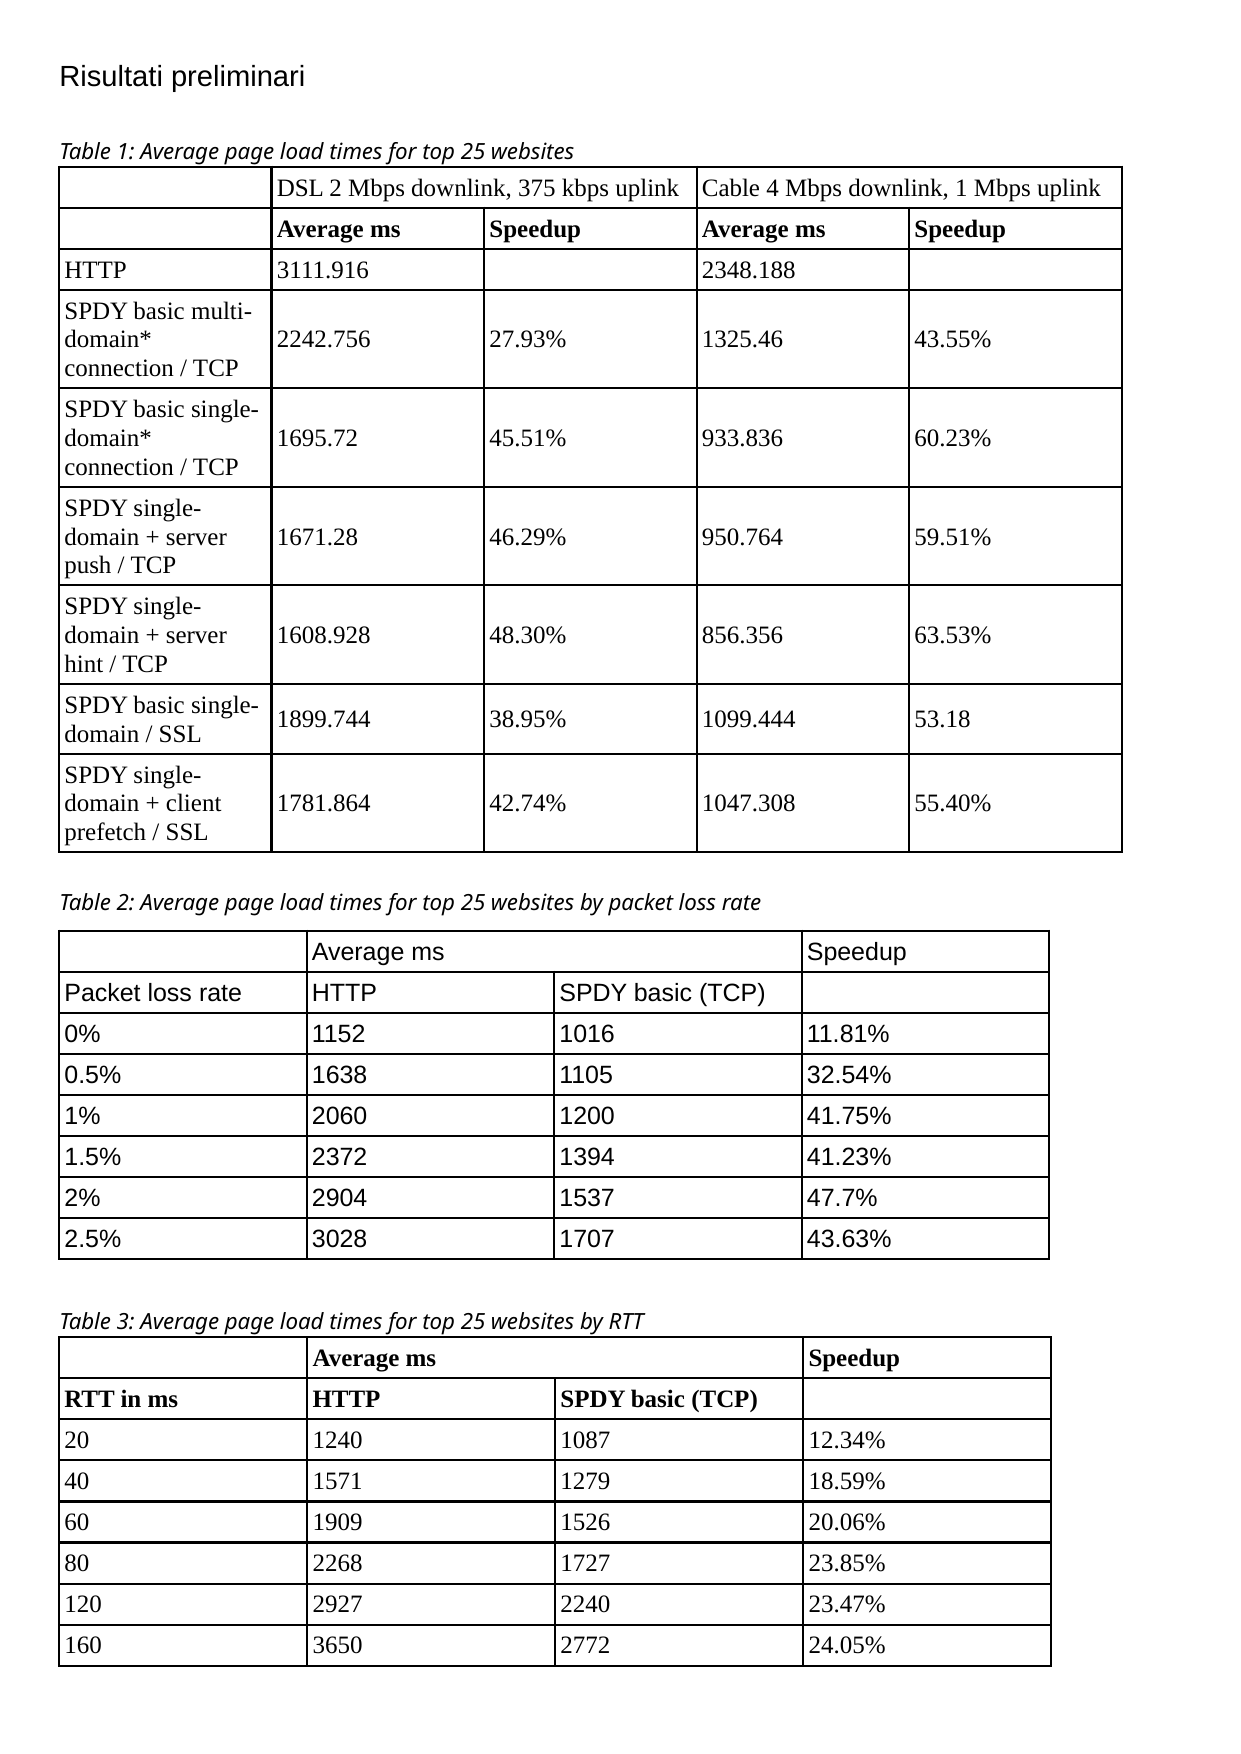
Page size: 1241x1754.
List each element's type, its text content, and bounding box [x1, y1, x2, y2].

table_cell 1087 [556, 1420, 802, 1459]
table_cell 120 [60, 1585, 306, 1623]
table_cell 60.23% [910, 389, 1121, 486]
table_cell 46.29% [485, 488, 696, 584]
table_cell Speedup [910, 209, 1121, 248]
table_cell SPDY basic single-domain / SSL [60, 685, 270, 753]
table_cell 43.63% [803, 1219, 1048, 1258]
table_cell 1394 [555, 1137, 801, 1176]
table_cell Average ms [698, 209, 908, 248]
table_cell 40 [60, 1461, 306, 1500]
table_cell 1200 [555, 1096, 801, 1135]
table_cell [804, 1379, 1050, 1418]
table_cell HTTP [60, 250, 270, 289]
table_header [60, 932, 306, 971]
table_cell 2927 [308, 1585, 554, 1623]
table_header [60, 168, 270, 207]
table_cell 43.55% [910, 291, 1121, 387]
table_cell 1279 [556, 1461, 802, 1500]
table_cell SPDY basic multi-domain* connection / TCP [60, 291, 270, 387]
table_header Speedup [804, 1338, 1050, 1377]
table_header Average ms [308, 1338, 802, 1377]
table_cell SPDY single-domain + server hint / TCP [60, 586, 270, 683]
table_cell 1105 [555, 1055, 801, 1094]
table_cell 38.95% [485, 685, 696, 753]
table_cell 1899.744 [273, 685, 483, 753]
table_cell 1571 [308, 1461, 554, 1500]
text Table 2: Average page load times for top 25 websites by packet loss rate [59, 853, 1181, 917]
table_cell 3650 [308, 1626, 554, 1664]
table_cell 53.18 [910, 685, 1121, 753]
table_cell 0% [60, 1014, 306, 1053]
table_cell 23.85% [804, 1544, 1050, 1582]
table_cell [60, 209, 270, 248]
table_cell 1.5% [60, 1137, 306, 1176]
table_cell 60 [60, 1503, 306, 1541]
table_cell SPDY basic single-domain* connection / TCP [60, 389, 270, 486]
table_cell 1638 [308, 1055, 553, 1094]
table_cell HTTP [308, 973, 553, 1012]
table_cell 1099.444 [698, 685, 908, 753]
table_cell RTT in ms [60, 1379, 306, 1418]
table_cell 2772 [556, 1626, 802, 1664]
table_cell 20 [60, 1420, 306, 1459]
table_cell 41.23% [803, 1137, 1048, 1176]
text Table 3: Average page load times for top 25 websites by RTT [59, 1306, 1181, 1336]
table_cell 80 [60, 1544, 306, 1582]
table_cell 1727 [556, 1544, 802, 1582]
table_header Cable 4 Mbps downlink, 1 Mbps uplink [698, 168, 1121, 207]
table_cell [485, 250, 696, 289]
table_cell 1526 [556, 1503, 802, 1541]
table_cell 3028 [308, 1219, 553, 1258]
table_cell 2% [60, 1178, 306, 1217]
table_cell 2268 [308, 1544, 554, 1582]
table_cell 1016 [555, 1014, 801, 1053]
table_cell 41.75% [803, 1096, 1048, 1135]
table_cell 27.93% [485, 291, 696, 387]
table_cell 856.356 [698, 586, 908, 683]
table_cell [910, 250, 1121, 289]
table_cell SPDY basic (TCP) [556, 1379, 802, 1418]
table_cell SPDY single-domain + server push / TCP [60, 488, 270, 584]
table_cell 2242.756 [273, 291, 483, 387]
table_cell Packet loss rate [60, 973, 306, 1012]
table_cell 950.764 [698, 488, 908, 584]
table_cell 1152 [308, 1014, 553, 1053]
table_cell 59.51% [910, 488, 1121, 584]
table_cell 20.06% [804, 1503, 1050, 1541]
table_cell 63.53% [910, 586, 1121, 683]
table_cell 2348.188 [698, 250, 908, 289]
table_cell 47.7% [803, 1178, 1048, 1217]
table_cell Speedup [485, 209, 696, 248]
table_cell 3111.916 [273, 250, 483, 289]
text Risultati preliminari [59, 59, 1181, 93]
table_cell 45.51% [485, 389, 696, 486]
table_cell 12.34% [804, 1420, 1050, 1459]
table_cell 55.40% [910, 755, 1121, 851]
table_cell 1537 [555, 1178, 801, 1217]
table_cell 1909 [308, 1503, 554, 1541]
table_cell 2060 [308, 1096, 553, 1135]
table_cell 1781.864 [273, 755, 483, 851]
table_cell 1047.308 [698, 755, 908, 851]
table_cell 48.30% [485, 586, 696, 683]
table_cell 1608.928 [273, 586, 483, 683]
table_cell 2.5% [60, 1219, 306, 1258]
table_cell 32.54% [803, 1055, 1048, 1094]
table_cell 0.5% [60, 1055, 306, 1094]
table_cell 1695.72 [273, 389, 483, 486]
table_header Speedup [803, 932, 1048, 971]
table_cell 1% [60, 1096, 306, 1135]
table_cell 42.74% [485, 755, 696, 851]
table_cell HTTP [308, 1379, 554, 1418]
table_cell 23.47% [804, 1585, 1050, 1623]
table_cell 1325.46 [698, 291, 908, 387]
table_header DSL 2 Mbps downlink, 375 kbps uplink [273, 168, 696, 207]
table_cell Average ms [273, 209, 483, 248]
table_cell 24.05% [804, 1626, 1050, 1664]
table_cell SPDY single-domain + client prefetch / SSL [60, 755, 270, 851]
text Table 1: Average page load times for top 25 websites [59, 135, 1181, 166]
table_cell 1671.28 [273, 488, 483, 584]
table_cell [803, 973, 1048, 1012]
table_cell SPDY basic (TCP) [555, 973, 801, 1012]
table_cell 2904 [308, 1178, 553, 1217]
table_cell 160 [60, 1626, 306, 1664]
table_cell 2372 [308, 1137, 553, 1176]
table_cell 1707 [555, 1219, 801, 1258]
table_cell 2240 [556, 1585, 802, 1623]
table_cell 18.59% [804, 1461, 1050, 1500]
table_header Average ms [308, 932, 801, 971]
table_cell 933.836 [698, 389, 908, 486]
table_cell 1240 [308, 1420, 554, 1459]
table_cell 11.81% [803, 1014, 1048, 1053]
table_header [60, 1338, 306, 1377]
